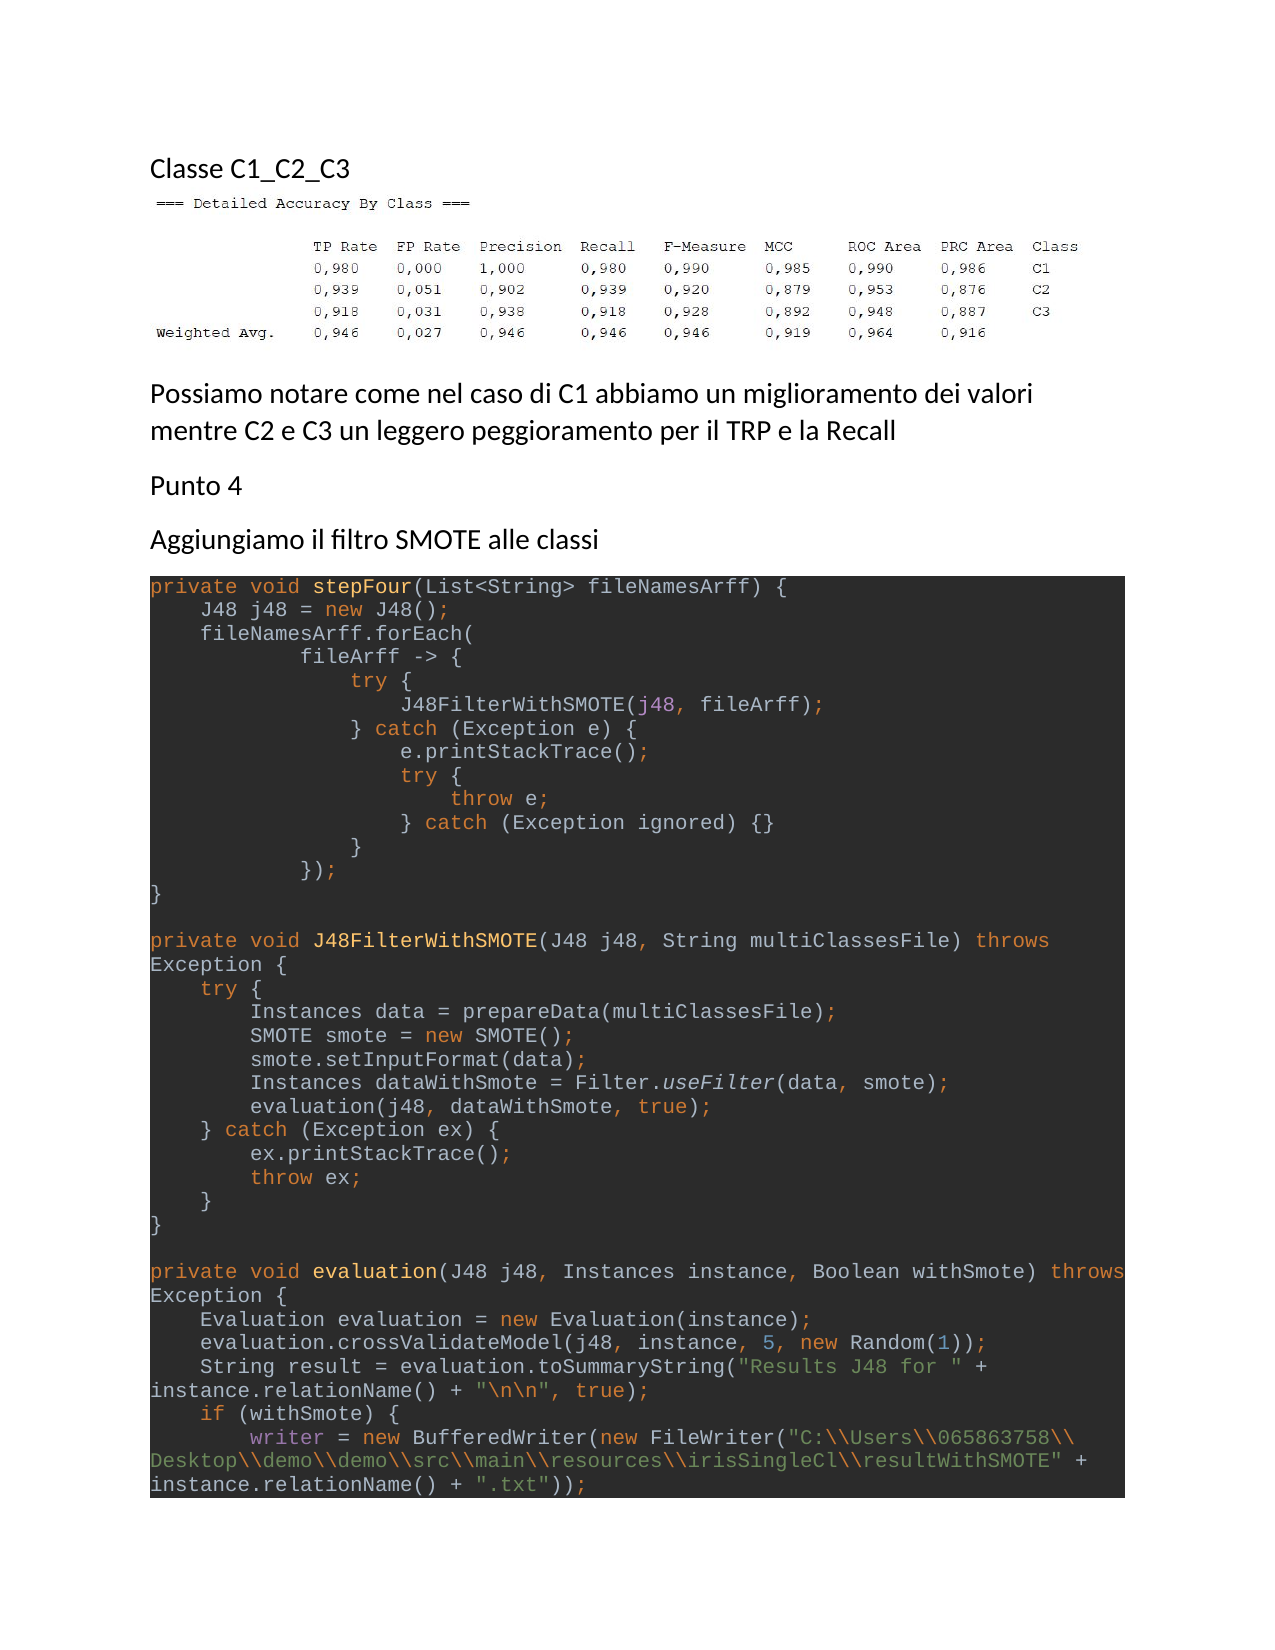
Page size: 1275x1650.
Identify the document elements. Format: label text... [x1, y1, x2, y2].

text private void J48FilterWithSMOTE(J48 j48, String multiClassesFile) throws Exception { try { Instances data = prepareData(multiClassesFile); SMOTE smote = new SMOTE(); smote.setInputFormat(data); Instances dataWithSmote = Filter.useFilter(data, smote); evaluation(j48, dataWithSmote, true); } catch (Exception ex) { ex.printStackTrace(); throw ex; } } [150, 930, 1125, 1238]
text private void stepFour(List<String> fileNamesArff) { J48 j48 = new J48(); fileNamesArff.forEach( fileArff -> { try { J48FilterWithSMOTE(j48, fileArff); } catch (Exception e) { e.printStackTrace(); try { throw e; } catch (Exception ignored) {} } }); } [150, 576, 1125, 907]
text private void evaluation(J48 j48, Instances instance, Boolean withSmote) throws Exception { Evaluation evaluation = new Evaluation(instance); evaluation.crossValidateModel(j48, instance, 5, new Random(1)); String result = evaluation.toSummaryString("Results J48 for " + instance.relationName() + "\n\n", true); if (withSmote) { writer = new BufferedWriter(new FileWriter("C:\\Users\\065863758\\Desktop\\demo\\demo\\src\\main\\resources\\irisSingleCl\\resultWithSMOTE" + instance.relationName() + ".txt")); [150, 1261, 1125, 1498]
text Aggiungiamo il filtro SMOTE alle classi [150, 521, 1125, 557]
text Possiamo notare come nel caso di C1 abbiamo un miglioramento dei valori mentre C2 e C3 un leggero peggioramento per il TRP e la Recall [150, 375, 1125, 448]
text Classe C1_C2_C3 [150, 150, 1125, 356]
text Punto 4 [150, 467, 1125, 502]
